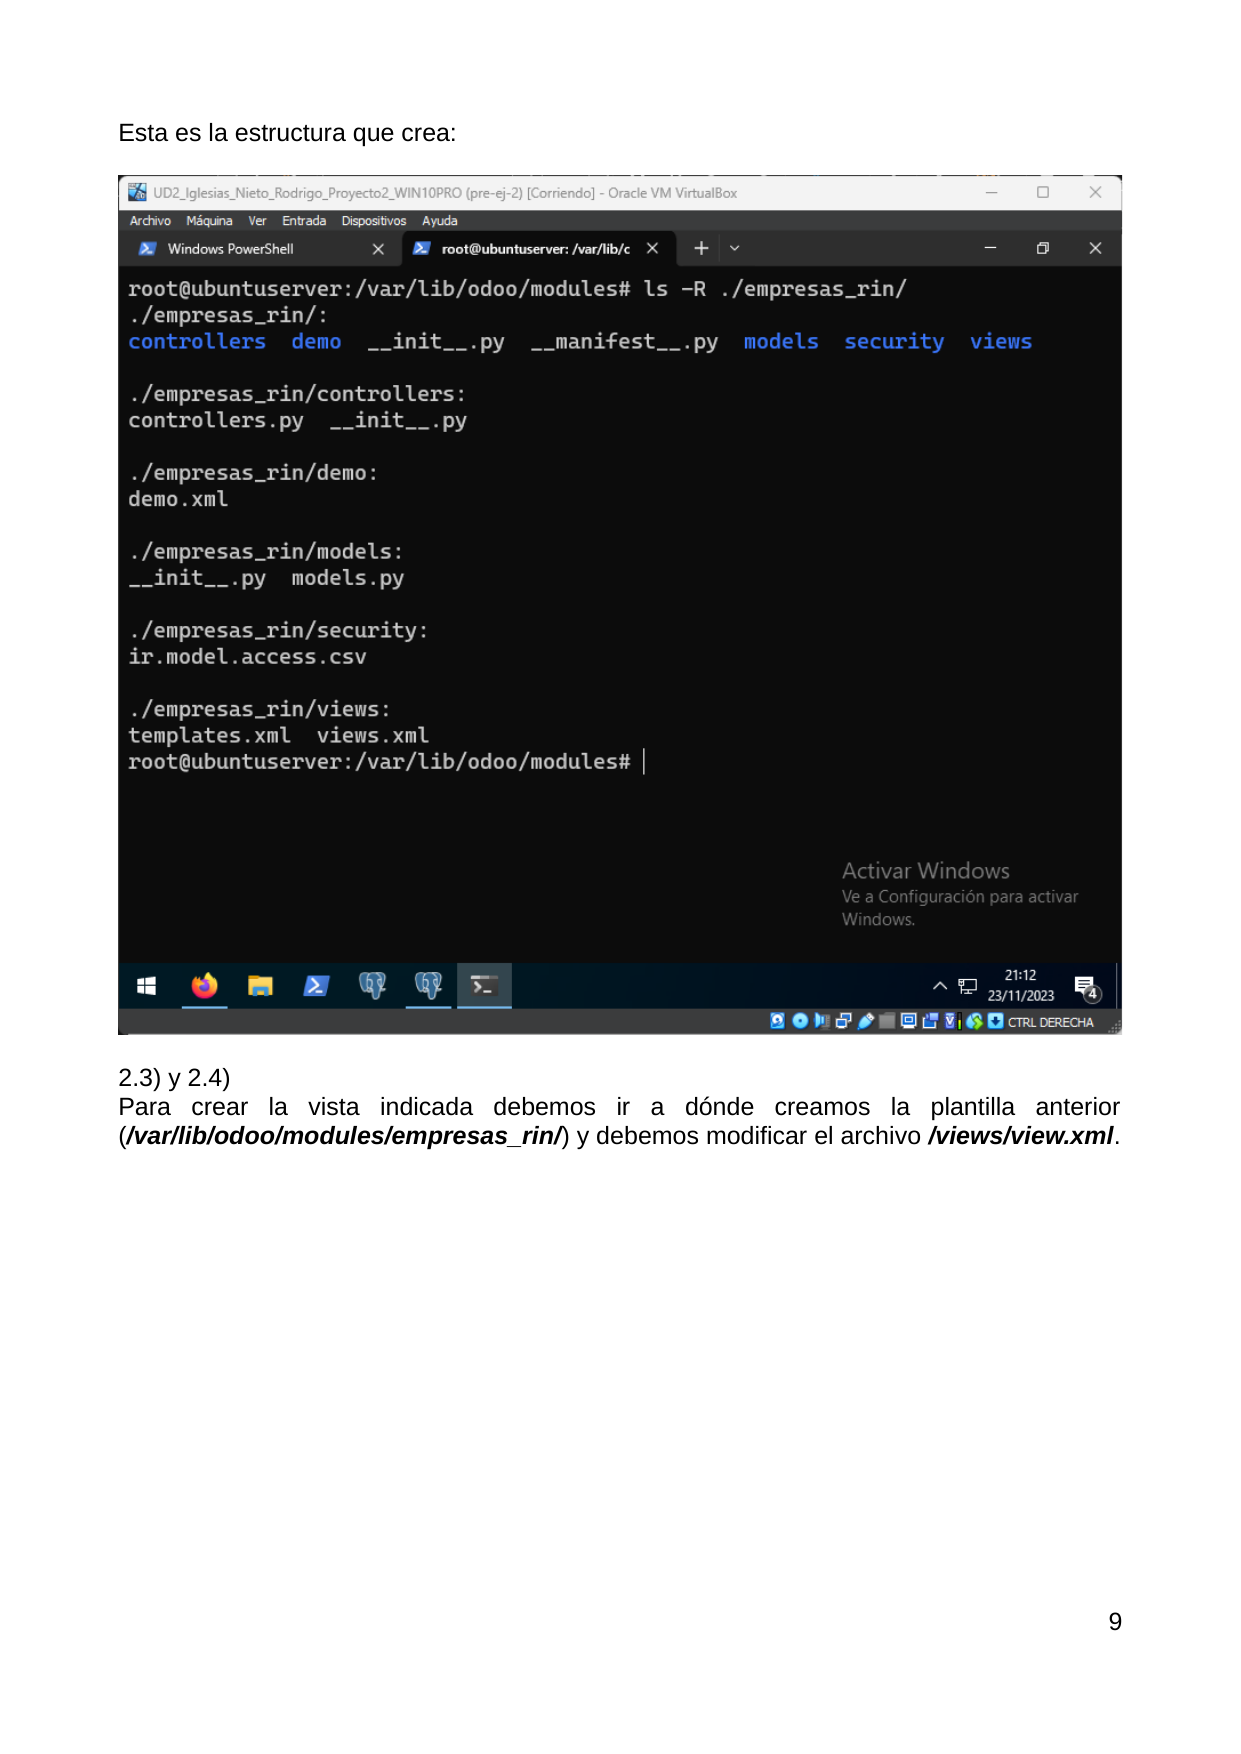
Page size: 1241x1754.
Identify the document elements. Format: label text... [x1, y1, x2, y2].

picture [118, 175, 1123, 1035]
text Para crear la vista indicada debemos ir a dónde creamos la plantilla anterior (/var/lib/odoo/modules/empresas_rin/) y debemos modificar el archivo /views/view.xml. [118, 1092, 1122, 1149]
text Esta es la estructura que crea: [118, 118, 1122, 147]
text 2.3) y 2.4) [118, 1063, 1122, 1092]
